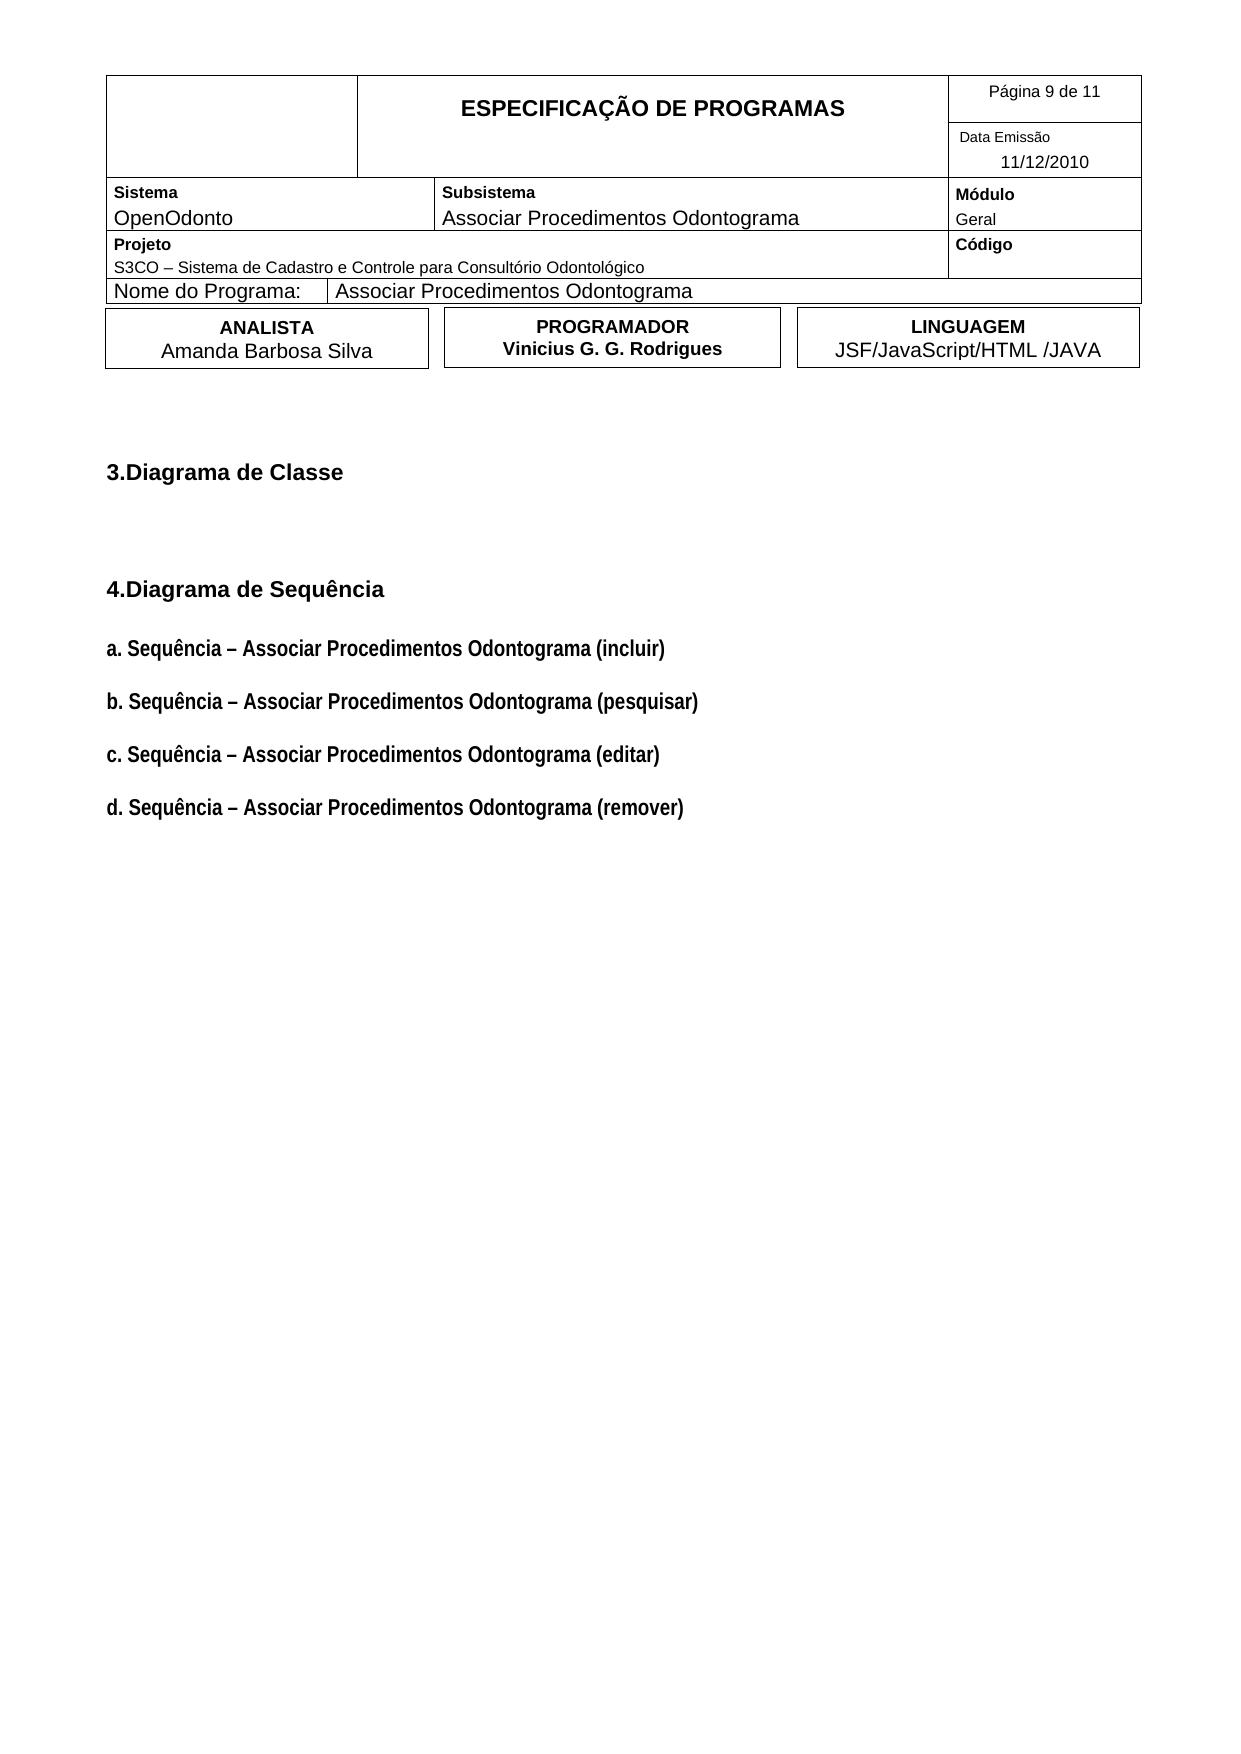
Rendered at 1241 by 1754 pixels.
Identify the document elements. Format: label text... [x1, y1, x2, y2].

subtitle Diagrama de Sequência [106, 576, 1151, 603]
subtitle Sequência – Associar Procedimentos Odontograma (editar) [106, 741, 1151, 767]
subtitle Sequência – Associar Procedimentos Odontograma (pesquisar) [106, 688, 1151, 714]
subtitle Sequência – Associar Procedimentos Odontograma (remover) [106, 793, 1151, 820]
subtitle Sequência – Associar Procedimentos Odontograma (incluir) [106, 635, 1151, 662]
subtitle Diagrama de Classe [106, 458, 1151, 485]
